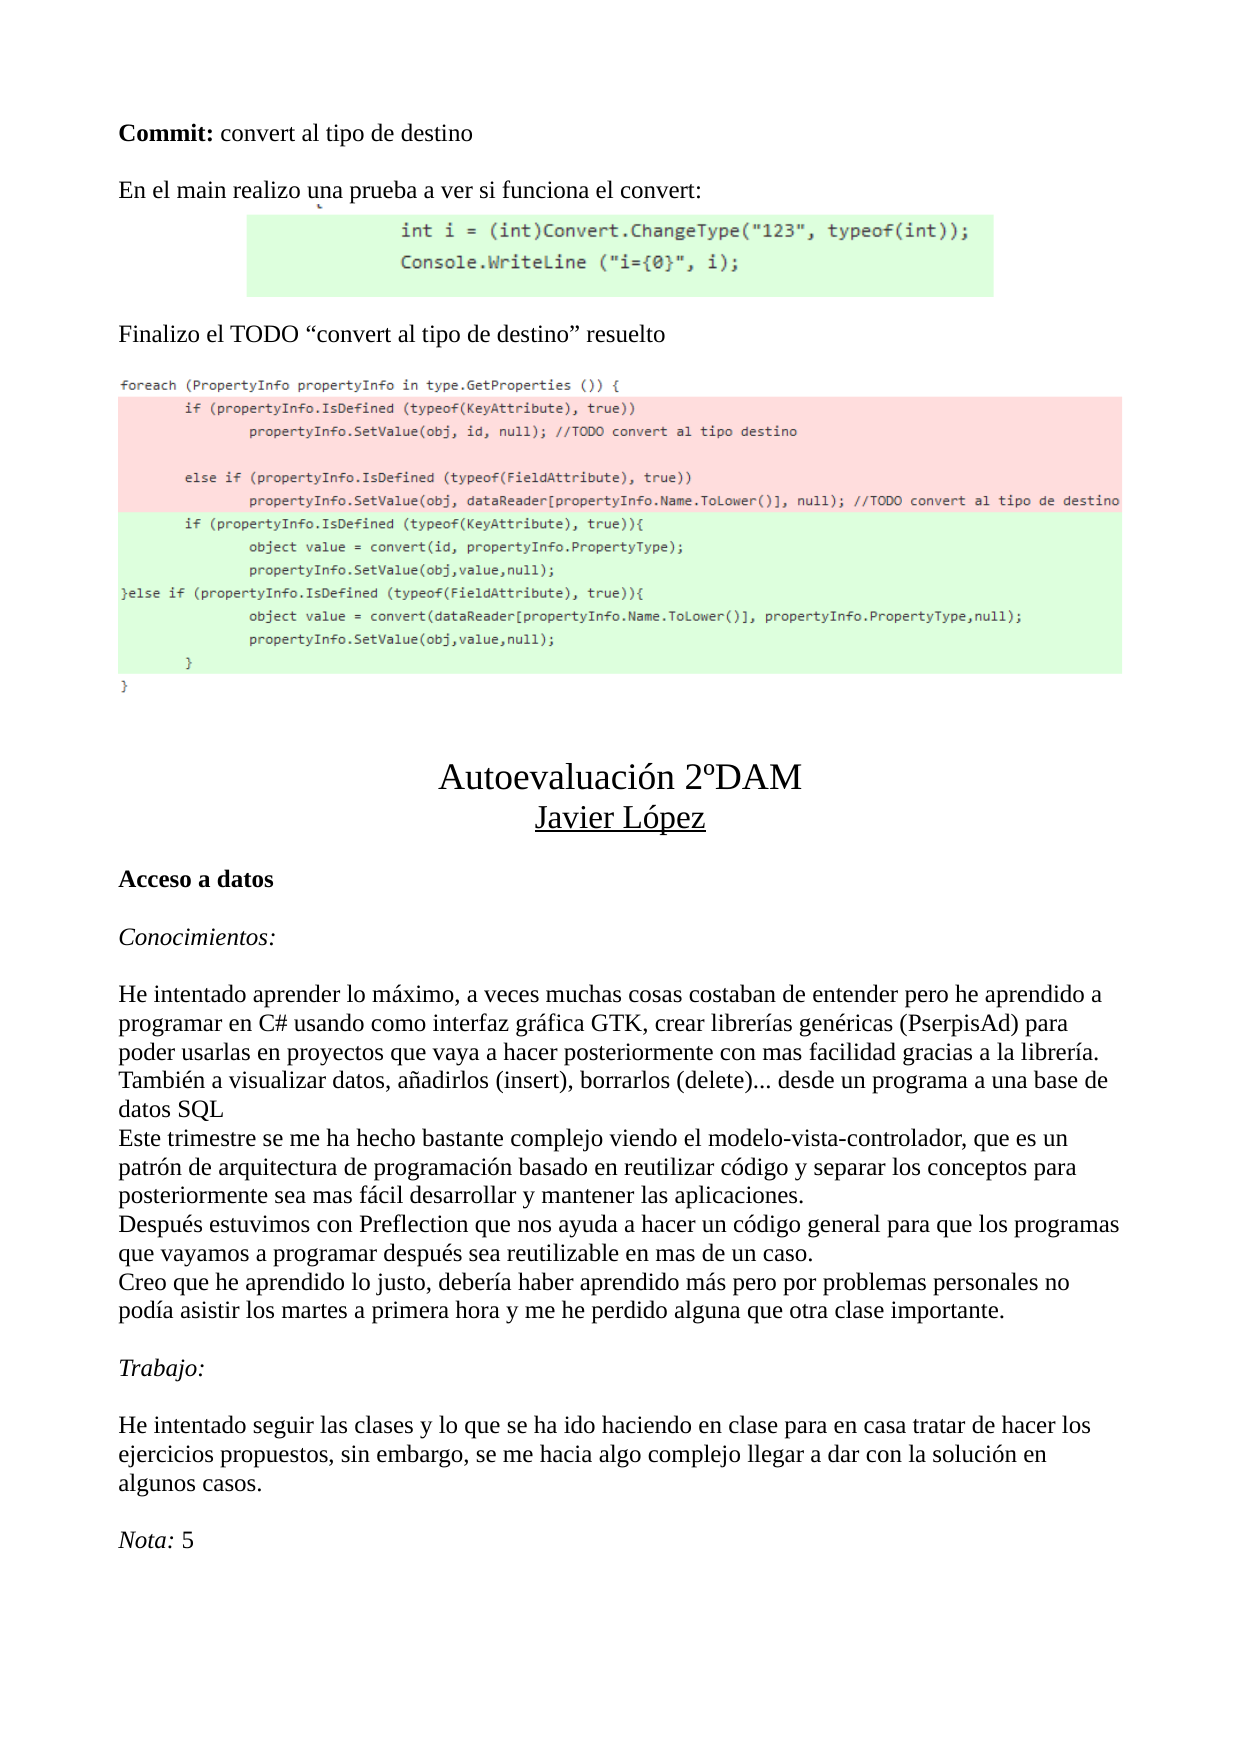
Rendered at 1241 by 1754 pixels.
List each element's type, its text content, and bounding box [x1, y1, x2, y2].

text Creo que he aprendido lo justo, debería haber aprendido más pero por problemas personales no podía asistir los martes a primera hora y me he perdido alguna que otra clase importante. [118, 1267, 1122, 1324]
text Commit: convert al tipo de destino [118, 118, 1122, 147]
text Acceso a datos [118, 864, 1122, 893]
picture [246, 204, 994, 297]
text Finalizo el TODO “convert al tipo de destino” resuelto [118, 319, 1122, 348]
text Conocimientos: [118, 922, 1122, 951]
picture [118, 376, 1123, 697]
text He intentado seguir las clases y lo que se ha ido haciendo en clase para en casa tratar de hacer los ejercicios propuestos, sin embargo, se me hacia algo complejo llegar a dar con la solución en algunos casos. [118, 1411, 1122, 1497]
text Javier López [118, 797, 1122, 836]
text Trabajo: [118, 1353, 1122, 1382]
text También a visualizar datos, añadirlos (insert), borrarlos (delete)... desde un programa a una base de datos SQL [118, 1066, 1122, 1123]
text He intentado aprender lo máximo, a veces muchas cosas costaban de entender pero he aprendido a programar en C# usando como interfaz gráfica GTK, crear librerías genéricas (PserpisAd) para poder usarlas en proyectos que vaya a hacer posteriormente con mas facilidad gracias a la librería. [118, 979, 1122, 1066]
text Este trimestre se me ha hecho bastante complejo viendo el modelo-vista-controlador, que es un patrón de arquitectura de programación basado en reutilizar código y separar los conceptos para posteriormente sea mas fácil desarrollar y mantener las aplicaciones. [118, 1123, 1122, 1209]
text Nota: 5 [118, 1526, 1122, 1554]
text En el main realizo una prueba a ver si funciona el convert: [118, 176, 1122, 204]
text Después estuvimos con Preflection que nos ayuda a hacer un código general para que los programas que vayamos a programar después sea reutilizable en mas de un caso. [118, 1209, 1122, 1267]
text Autoevaluación 2ºDAM [118, 754, 1122, 797]
